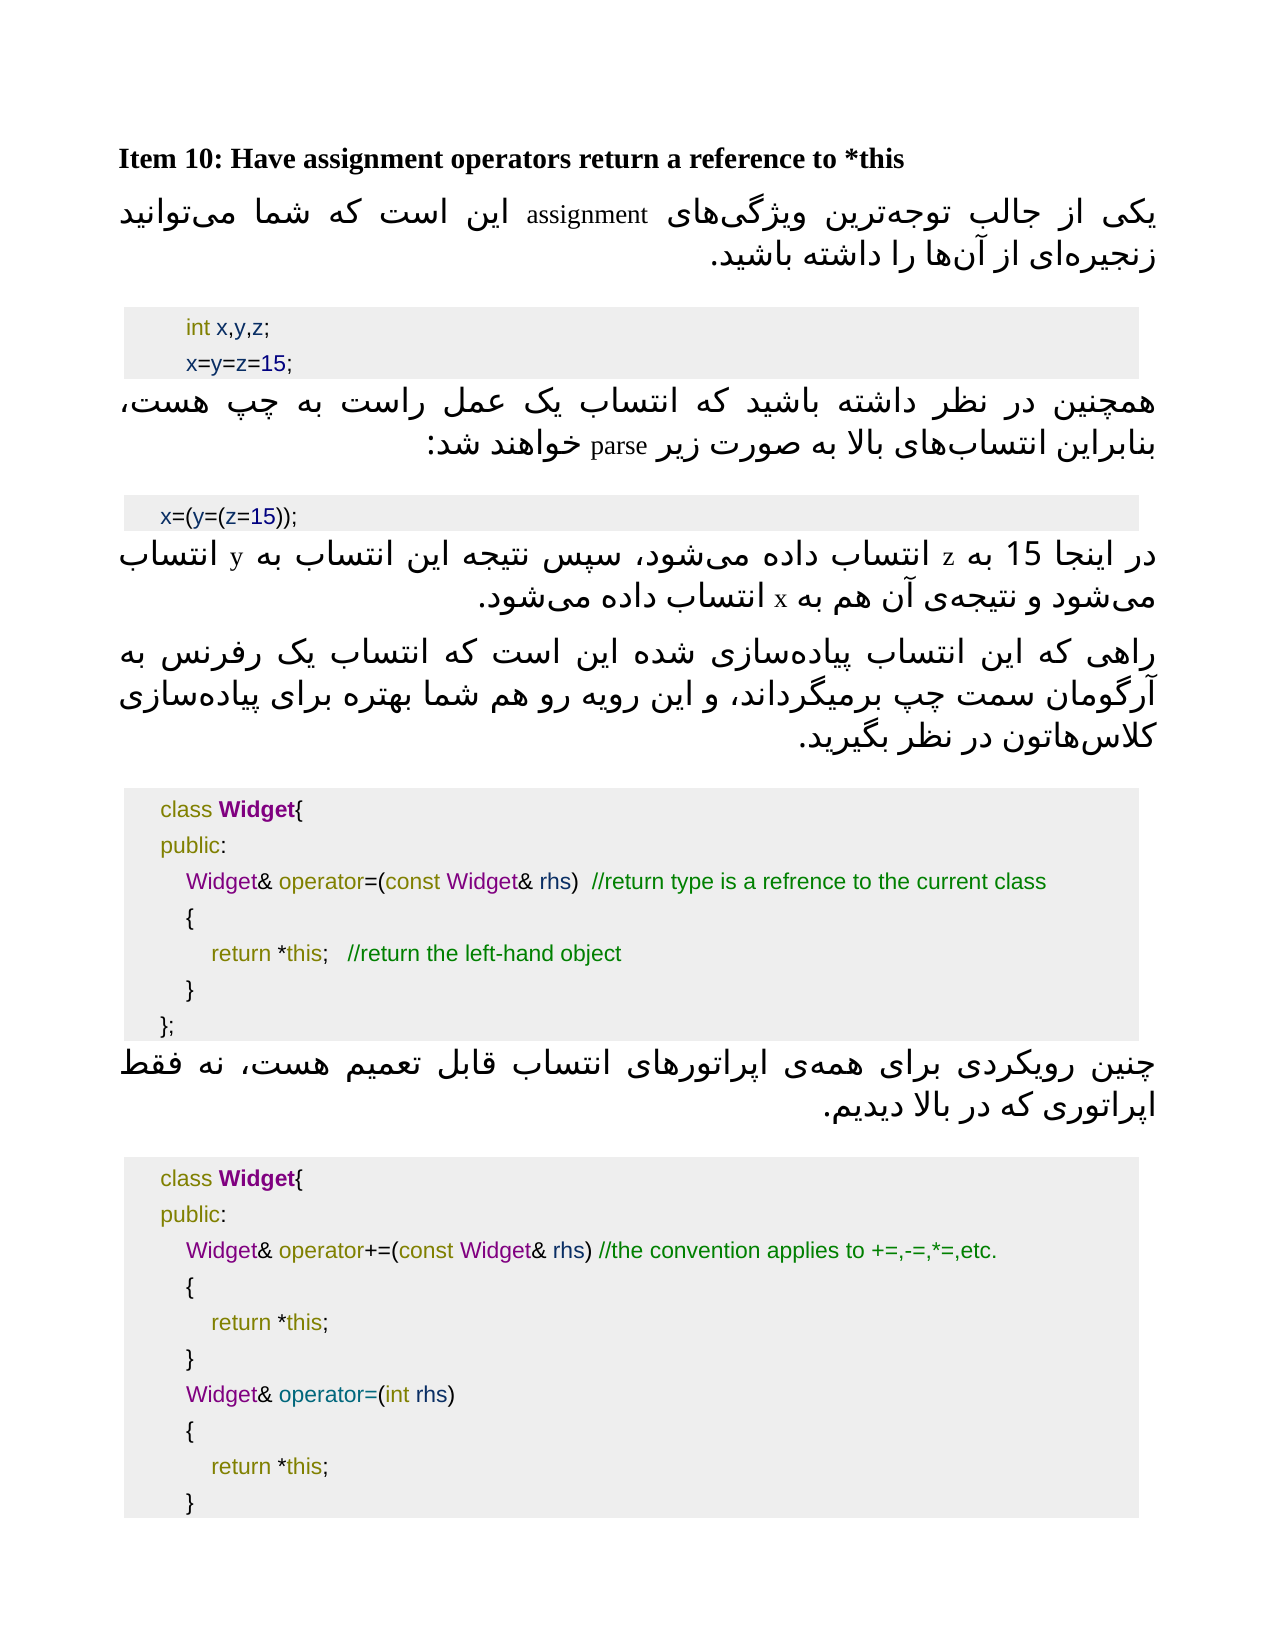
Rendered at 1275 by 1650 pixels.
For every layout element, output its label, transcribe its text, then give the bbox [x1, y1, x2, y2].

text یکی از جالب توجه‌ترین ویژگی‌های assignment این است که شما می‌توانید زنجیره‌ای از آن‌ها را داشته باشید. [118, 190, 1157, 274]
text return *this; [124, 1446, 1139, 1482]
text { [124, 1266, 1139, 1302]
text همچنین در نظر داشته باشید که انتساب یک عمل راست به چپ هست، بنابراین انتساب‌های بالا به صورت زیر parse خواهند شد: [118, 379, 1157, 463]
text راهی که این انتساب پیاده‌سازی شده این است که انتساب یک رفرنس به آرگومان سمت چپ برمیگرداند، و این رویه رو هم شما بهتره برای پیاده‌سازی کلاس‌هاتون در نظر بگیرید. [118, 630, 1157, 756]
text int x,y,z; [124, 307, 1139, 343]
text return *this; [124, 1302, 1139, 1338]
text Widget& operator+=(const Widget& rhs) //the convention applies to +=,-=,*=,etc. [124, 1229, 1139, 1266]
text } [124, 1338, 1139, 1374]
text } [124, 1482, 1139, 1518]
text { [124, 897, 1139, 933]
text { [124, 1410, 1139, 1446]
text class Widget{ [124, 788, 1139, 824]
text در اینجا 15 به z انتساب داده می‌شود، سپس نتیجه این انتساب به y انتساب می‌شود و نتیجه‌ی آن هم به x انتساب داده می‌شود. [118, 531, 1157, 615]
text x=y=z=15; [124, 343, 1139, 379]
text Widget& operator=(int rhs) [124, 1374, 1139, 1410]
text چنین رویکردی برای همه‌ی اپراتور‌های انتساب قابل تعمیم هست، نه فقط اپراتوری که در بالا دیدیم. [118, 1041, 1157, 1125]
subtitle Item 10: Have assignment operators return a reference to *this [118, 133, 1157, 178]
text public: [124, 824, 1139, 861]
text } [124, 969, 1139, 1005]
text return *this; //return the left-hand object [124, 933, 1139, 969]
text class Widget{ [124, 1157, 1139, 1193]
text Widget& operator=(const Widget& rhs) //return type is a refrence to the current class [124, 861, 1139, 897]
text public: [124, 1193, 1139, 1229]
text x=(y=(z=15)); [124, 495, 1139, 531]
text }; [124, 1005, 1139, 1041]
